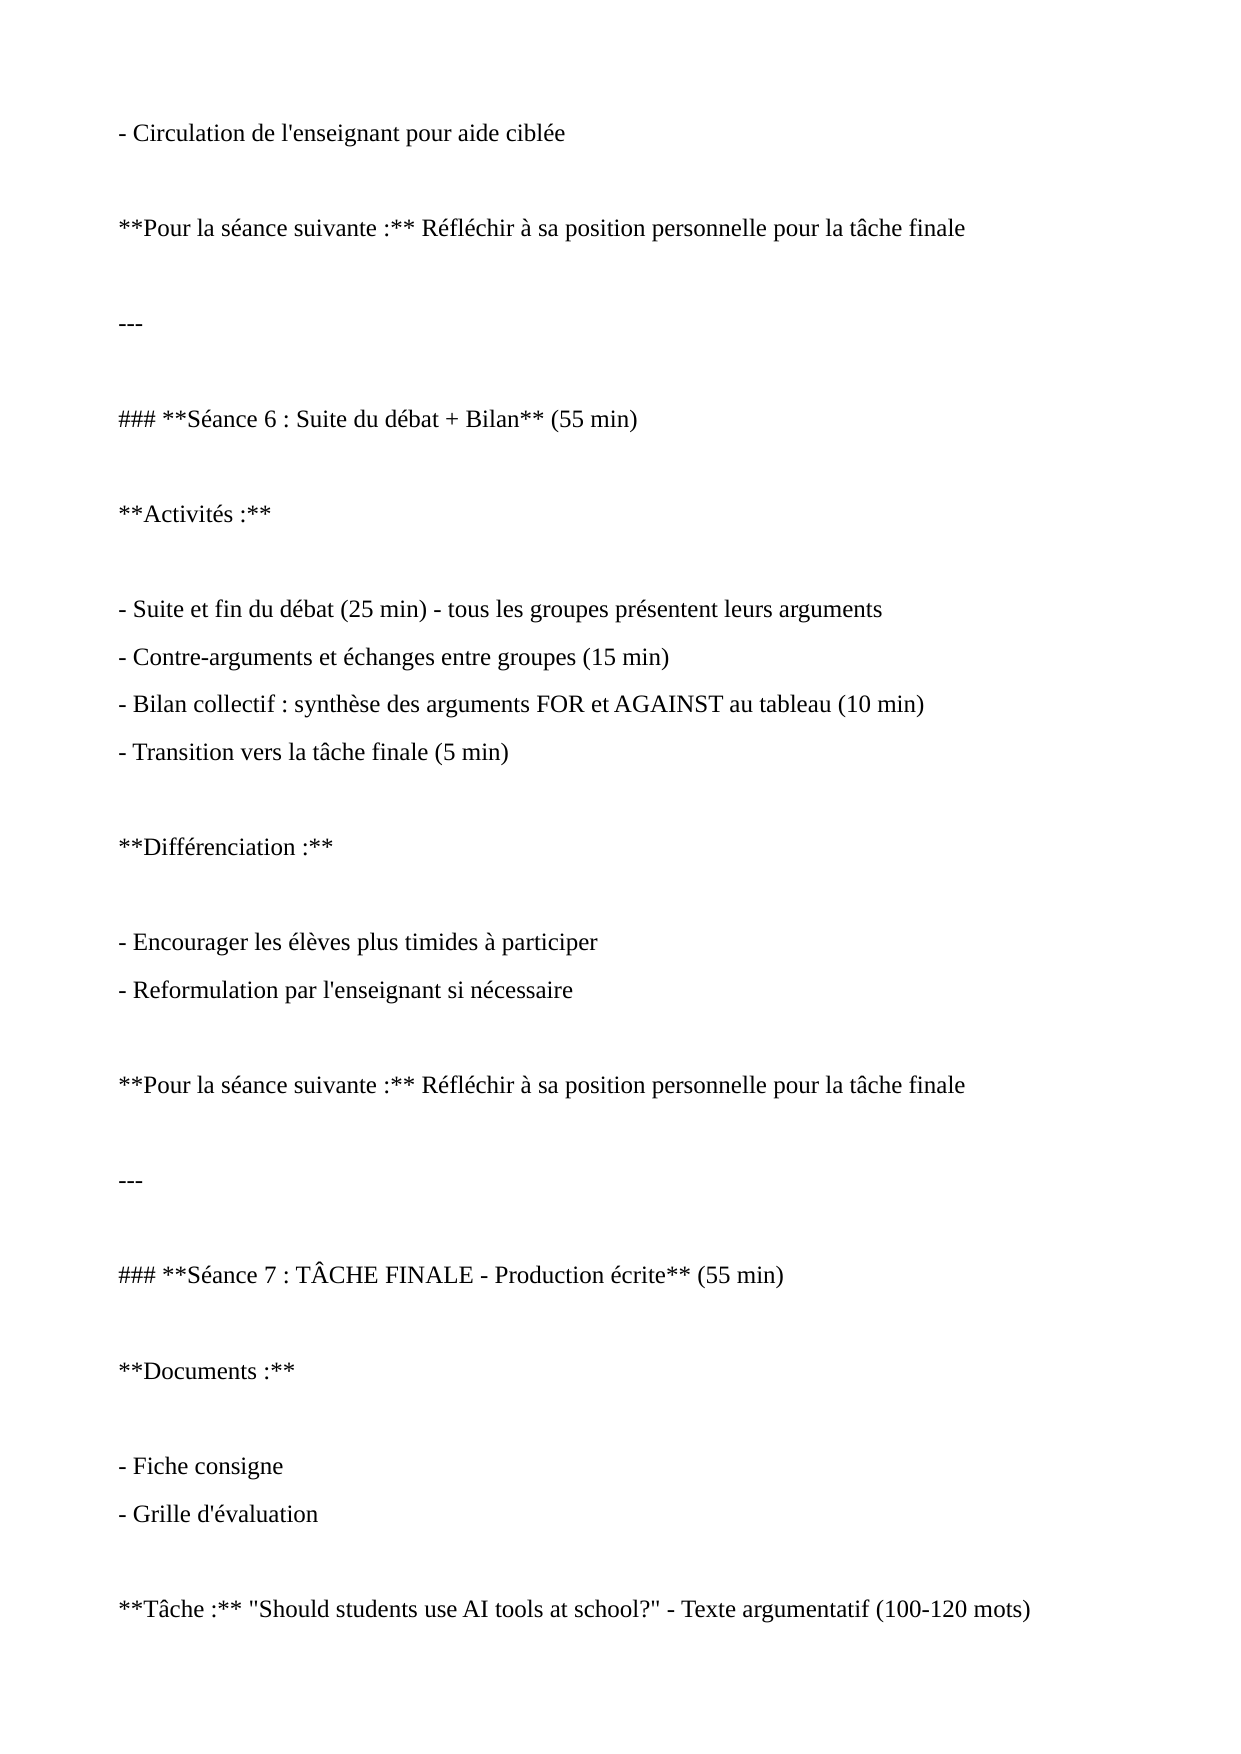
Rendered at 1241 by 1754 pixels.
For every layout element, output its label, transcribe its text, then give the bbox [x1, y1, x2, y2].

text - Grille d'évaluation [118, 1499, 1122, 1527]
text --- [118, 1165, 1122, 1194]
text --- [118, 308, 1122, 337]
text - Contre-arguments et échanges entre groupes (15 min) [118, 642, 1122, 671]
text **Pour la séance suivante :** Réfléchir à sa position personnelle pour la tâche finale [118, 1070, 1122, 1099]
text **Activités :** [118, 499, 1122, 528]
text - Fiche consigne [118, 1451, 1122, 1480]
text - Bilan collectif : synthèse des arguments FOR et AGAINST au tableau (10 min) [118, 689, 1122, 718]
text - Encourager les élèves plus timides à participer [118, 927, 1122, 956]
text ### **Séance 6 : Suite du débat + Bilan** (55 min) [118, 404, 1122, 432]
text - Transition vers la tâche finale (5 min) [118, 737, 1122, 766]
text - Suite et fin du débat (25 min) - tous les groupes présentent leurs arguments [118, 594, 1122, 623]
text **Différenciation :** [118, 832, 1122, 861]
text - Circulation de l'enseignant pour aide ciblée [118, 118, 1122, 147]
text ### **Séance 7 : TÂCHE FINALE - Production écrite** (55 min) [118, 1261, 1122, 1289]
text **Tâche :** "Should students use AI tools at school?" - Texte argumentatif (100-120 mots) [118, 1594, 1122, 1623]
text - Reformulation par l'enseignant si nécessaire [118, 975, 1122, 1004]
text **Documents :** [118, 1356, 1122, 1384]
text **Pour la séance suivante :** Réfléchir à sa position personnelle pour la tâche finale [118, 213, 1122, 242]
